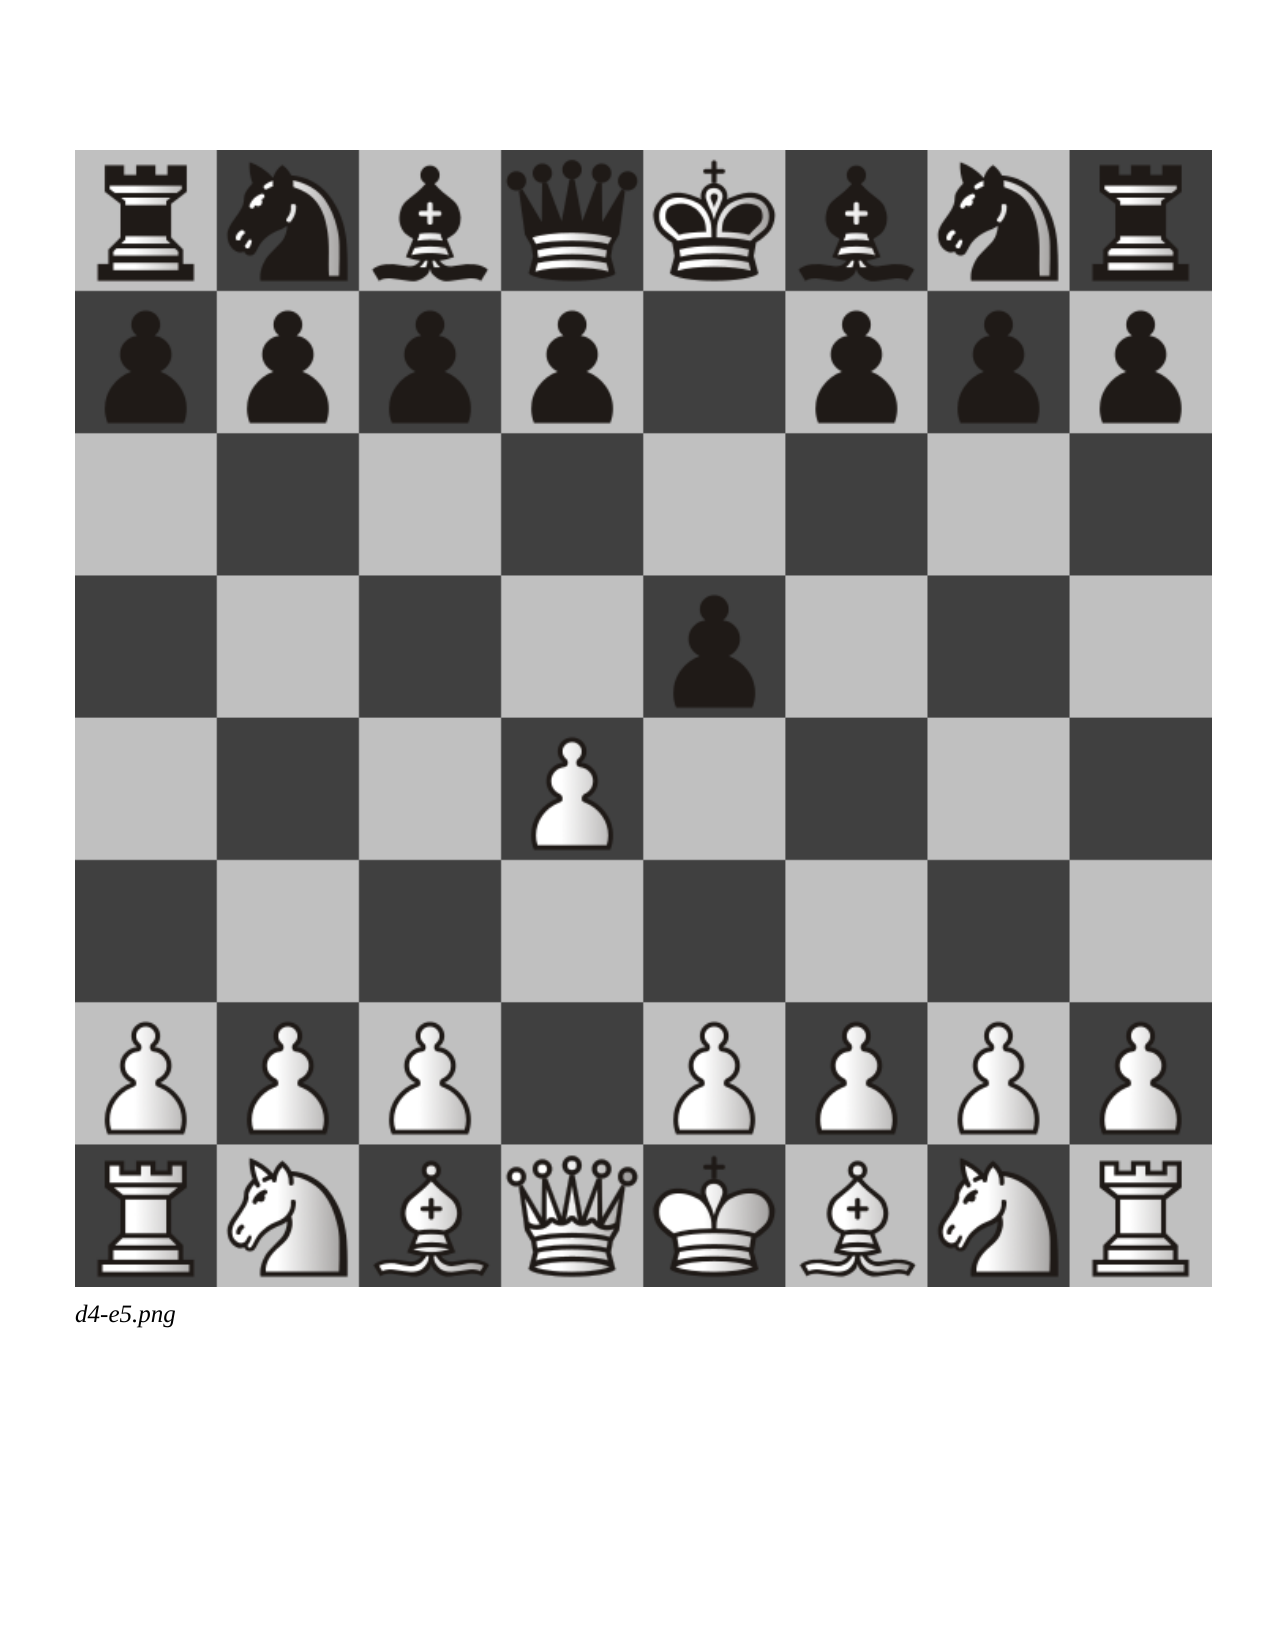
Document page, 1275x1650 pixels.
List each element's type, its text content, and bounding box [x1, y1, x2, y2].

text d4-e5.png [75, 1299, 1200, 1328]
picture [75, 150, 1212, 1287]
